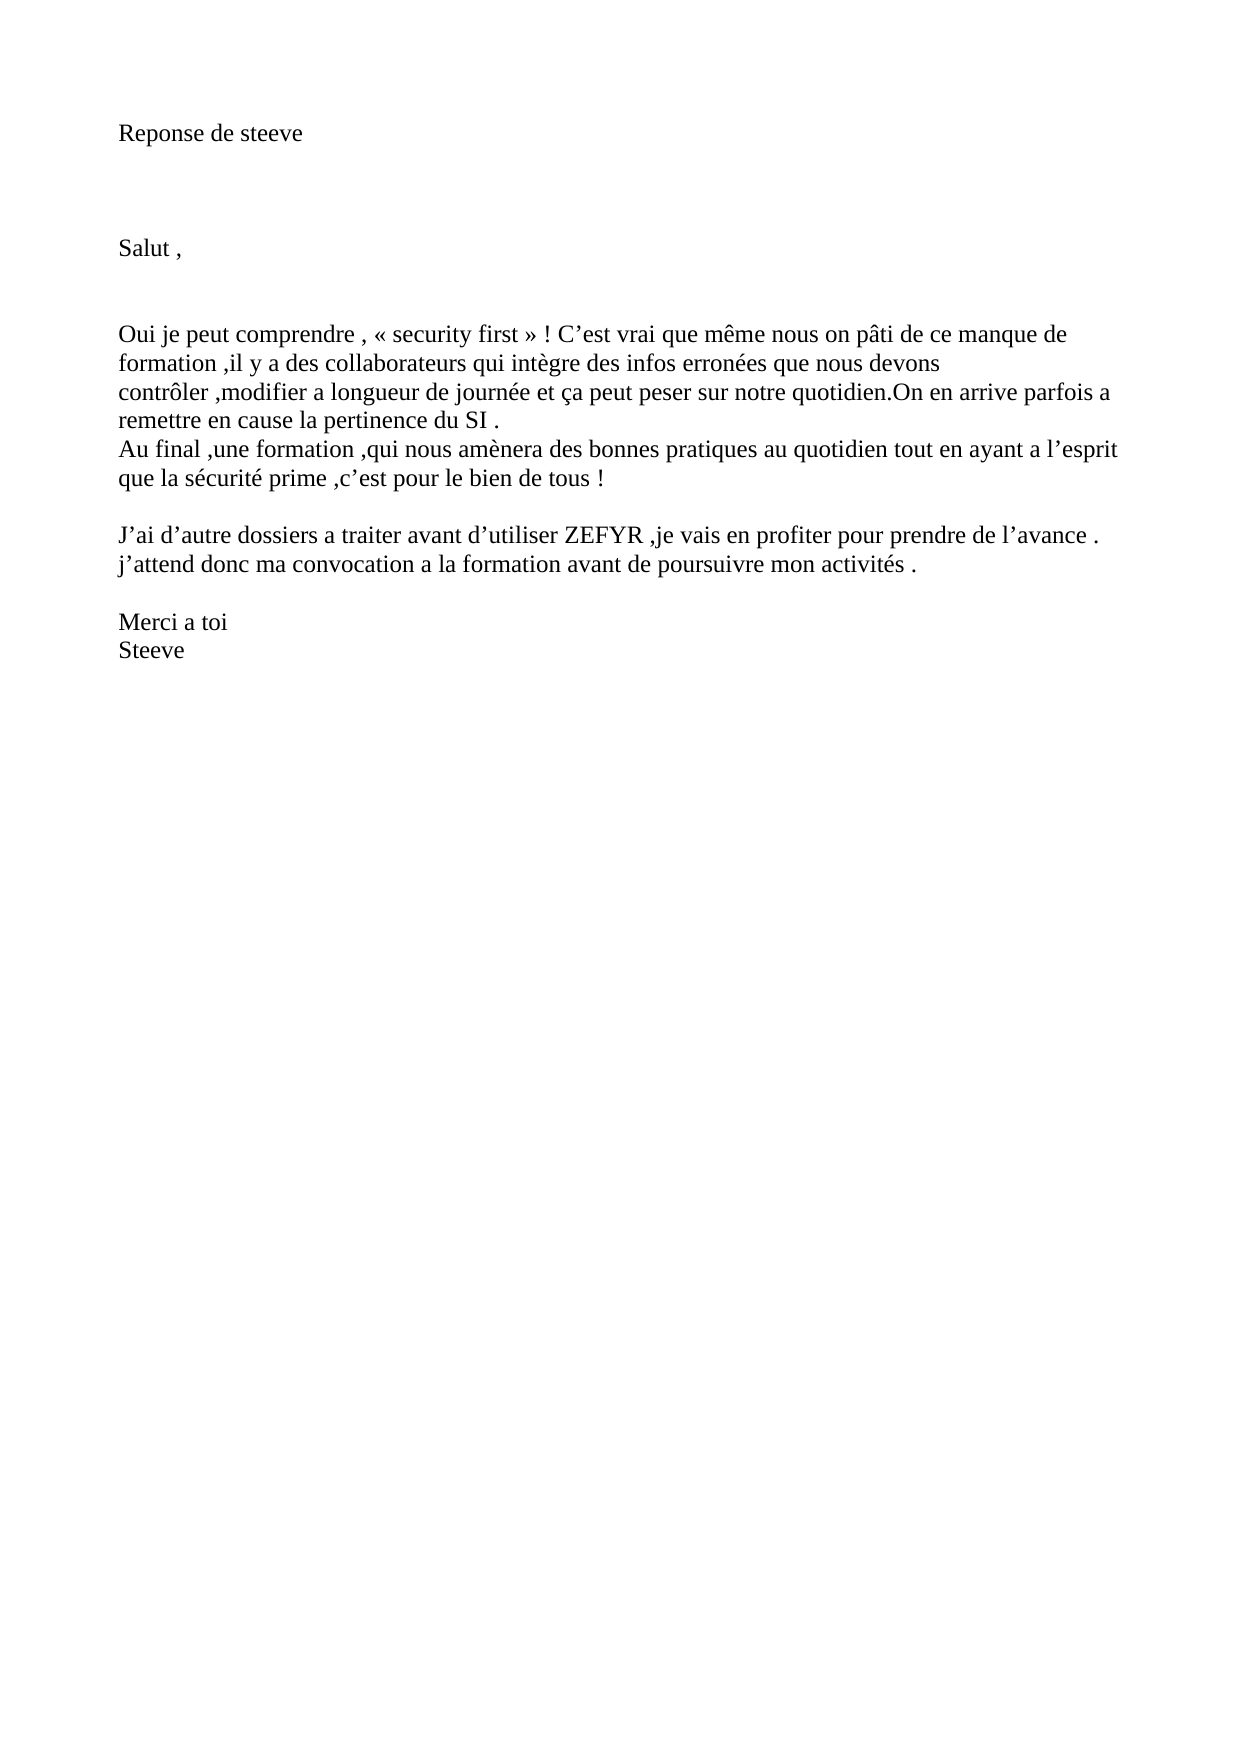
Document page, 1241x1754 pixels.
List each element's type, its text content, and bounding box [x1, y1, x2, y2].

text j’attend donc ma convocation a la formation avant de poursuivre mon activités . [118, 549, 1122, 578]
text Steeve [118, 636, 1122, 664]
text Au final ,une formation ,qui nous amènera des bonnes pratiques au quotidien tout en ayant a l’esprit que la sécurité prime ,c’est pour le bien de tous ! [118, 434, 1122, 492]
text Merci a toi [118, 607, 1122, 636]
text Reponse de steeve [118, 118, 1122, 147]
text J’ai d’autre dossiers a traiter avant d’utiliser ZEFYR ,je vais en profiter pour prendre de l’avance . [118, 521, 1122, 549]
text Oui je peut comprendre , « security first » ! C’est vrai que même nous on pâti de ce manque de formation ,il y a des collaborateurs qui intègre des infos erronées que nous devons contrôler ,modifier a longueur de journée et ça peut peser sur notre quotidien.On en arrive parfois a remettre en cause la pertinence du SI . [118, 319, 1122, 434]
text Salut , [118, 233, 1122, 262]
